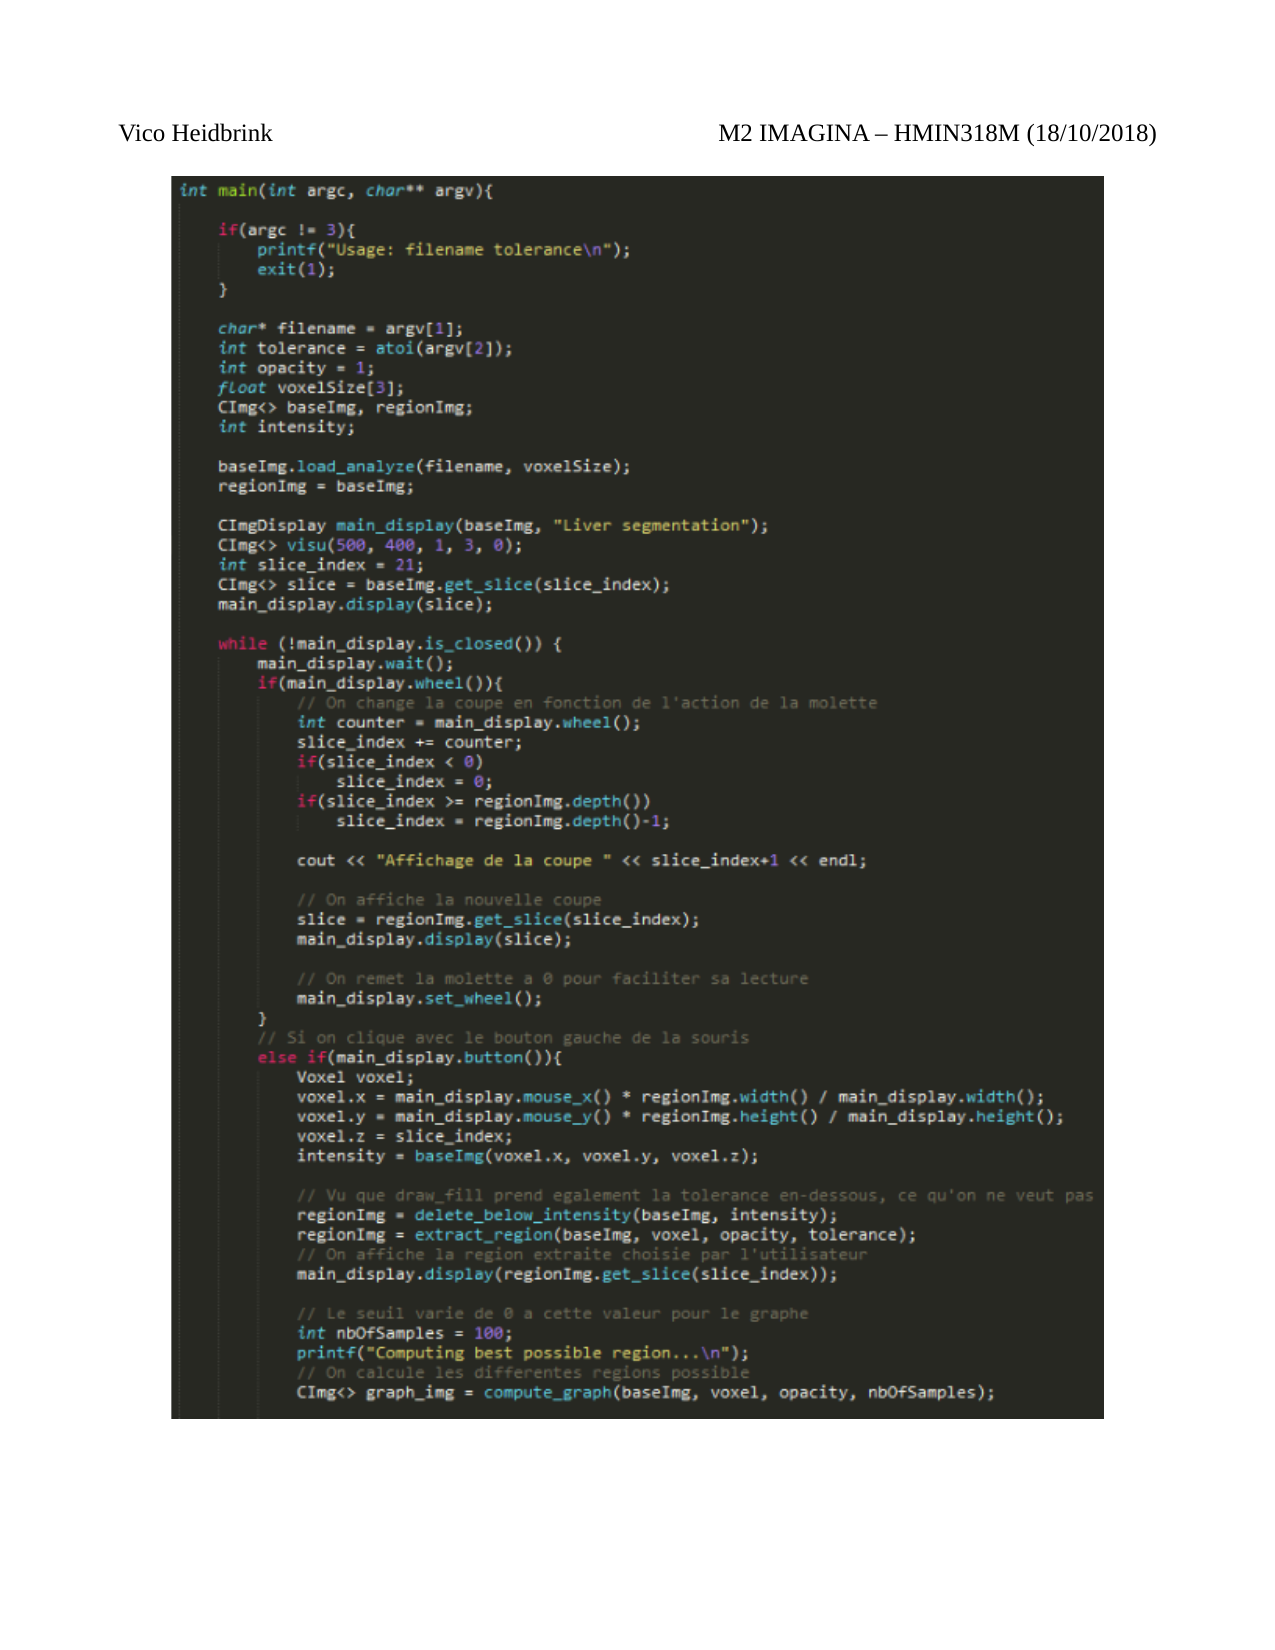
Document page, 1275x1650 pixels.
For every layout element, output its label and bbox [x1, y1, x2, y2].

picture [171, 176, 1104, 1419]
